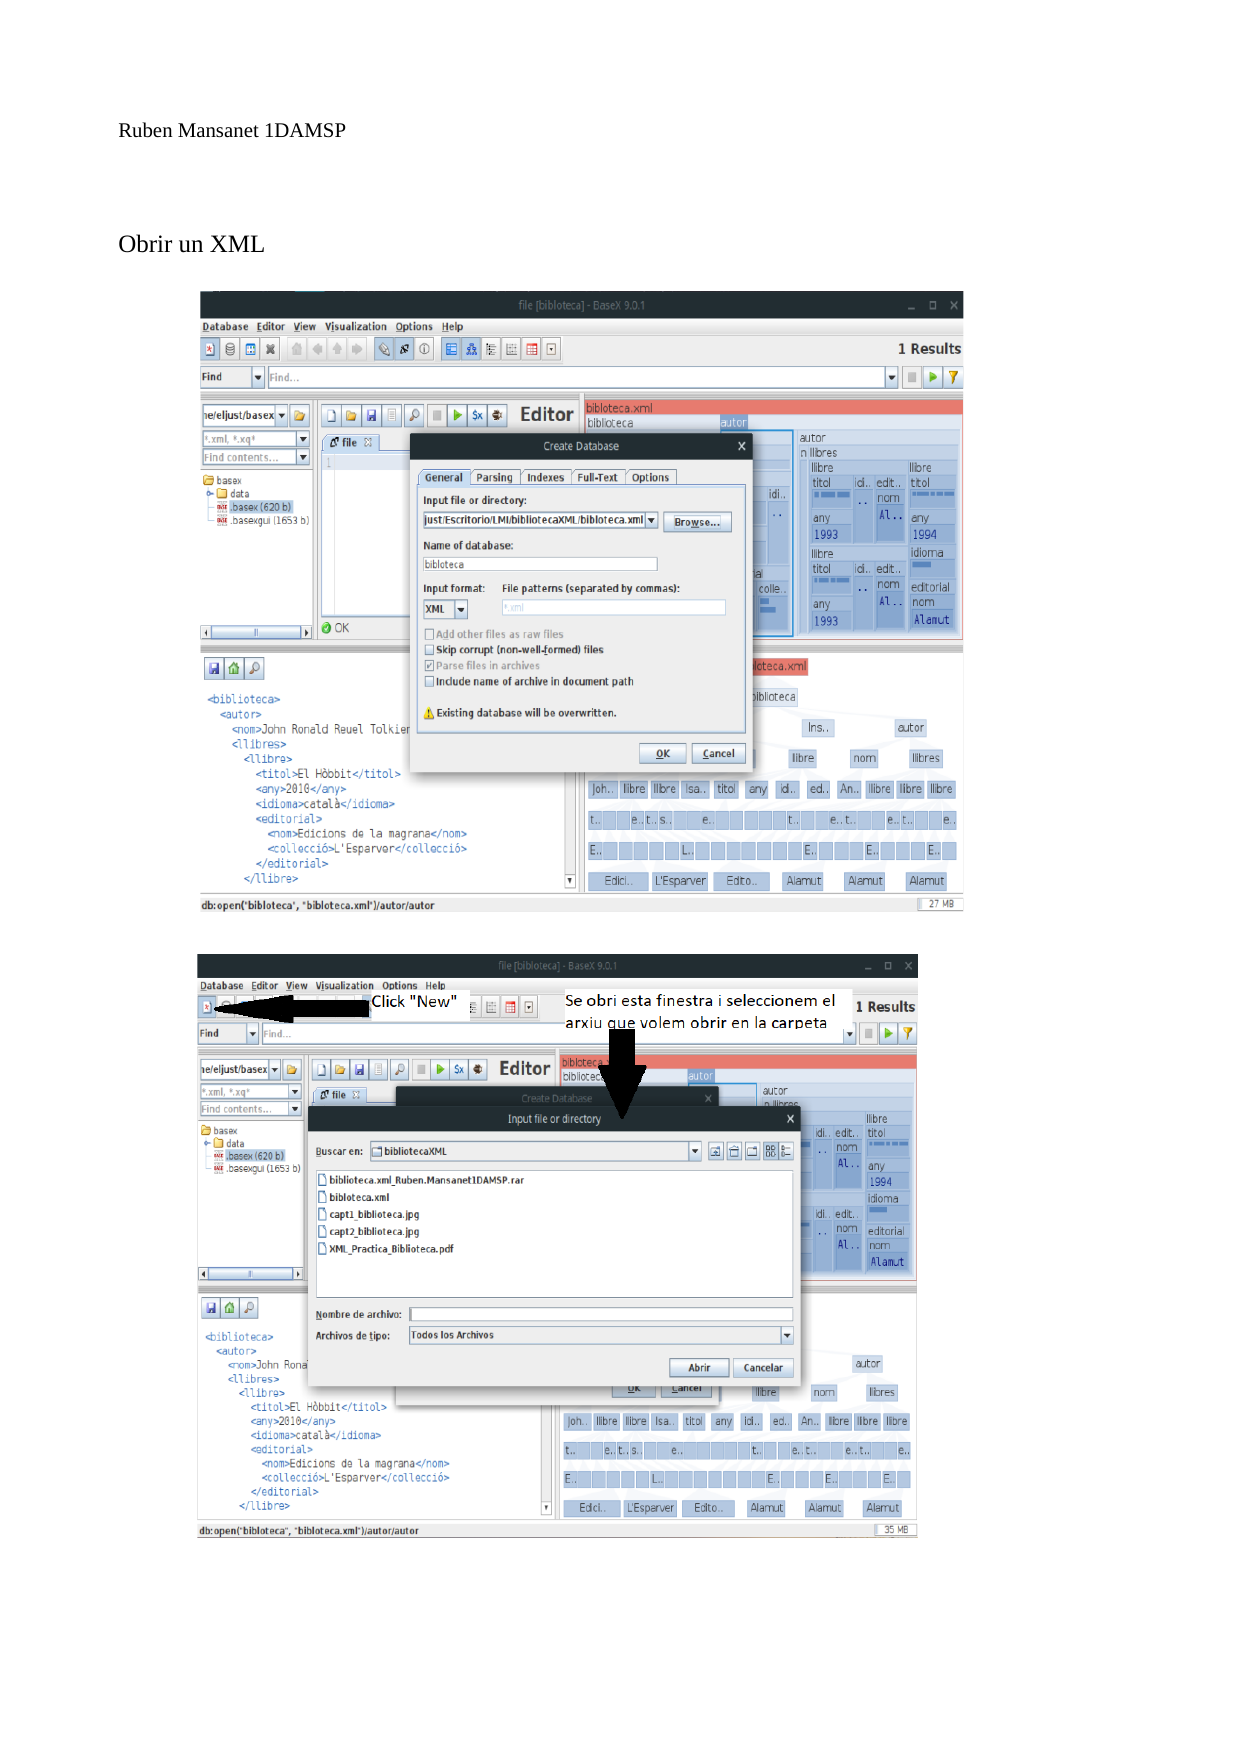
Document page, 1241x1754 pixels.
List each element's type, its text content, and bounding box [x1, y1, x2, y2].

text Obrir un XML [118, 229, 1122, 258]
picture [200, 291, 964, 912]
picture [197, 954, 948, 1538]
